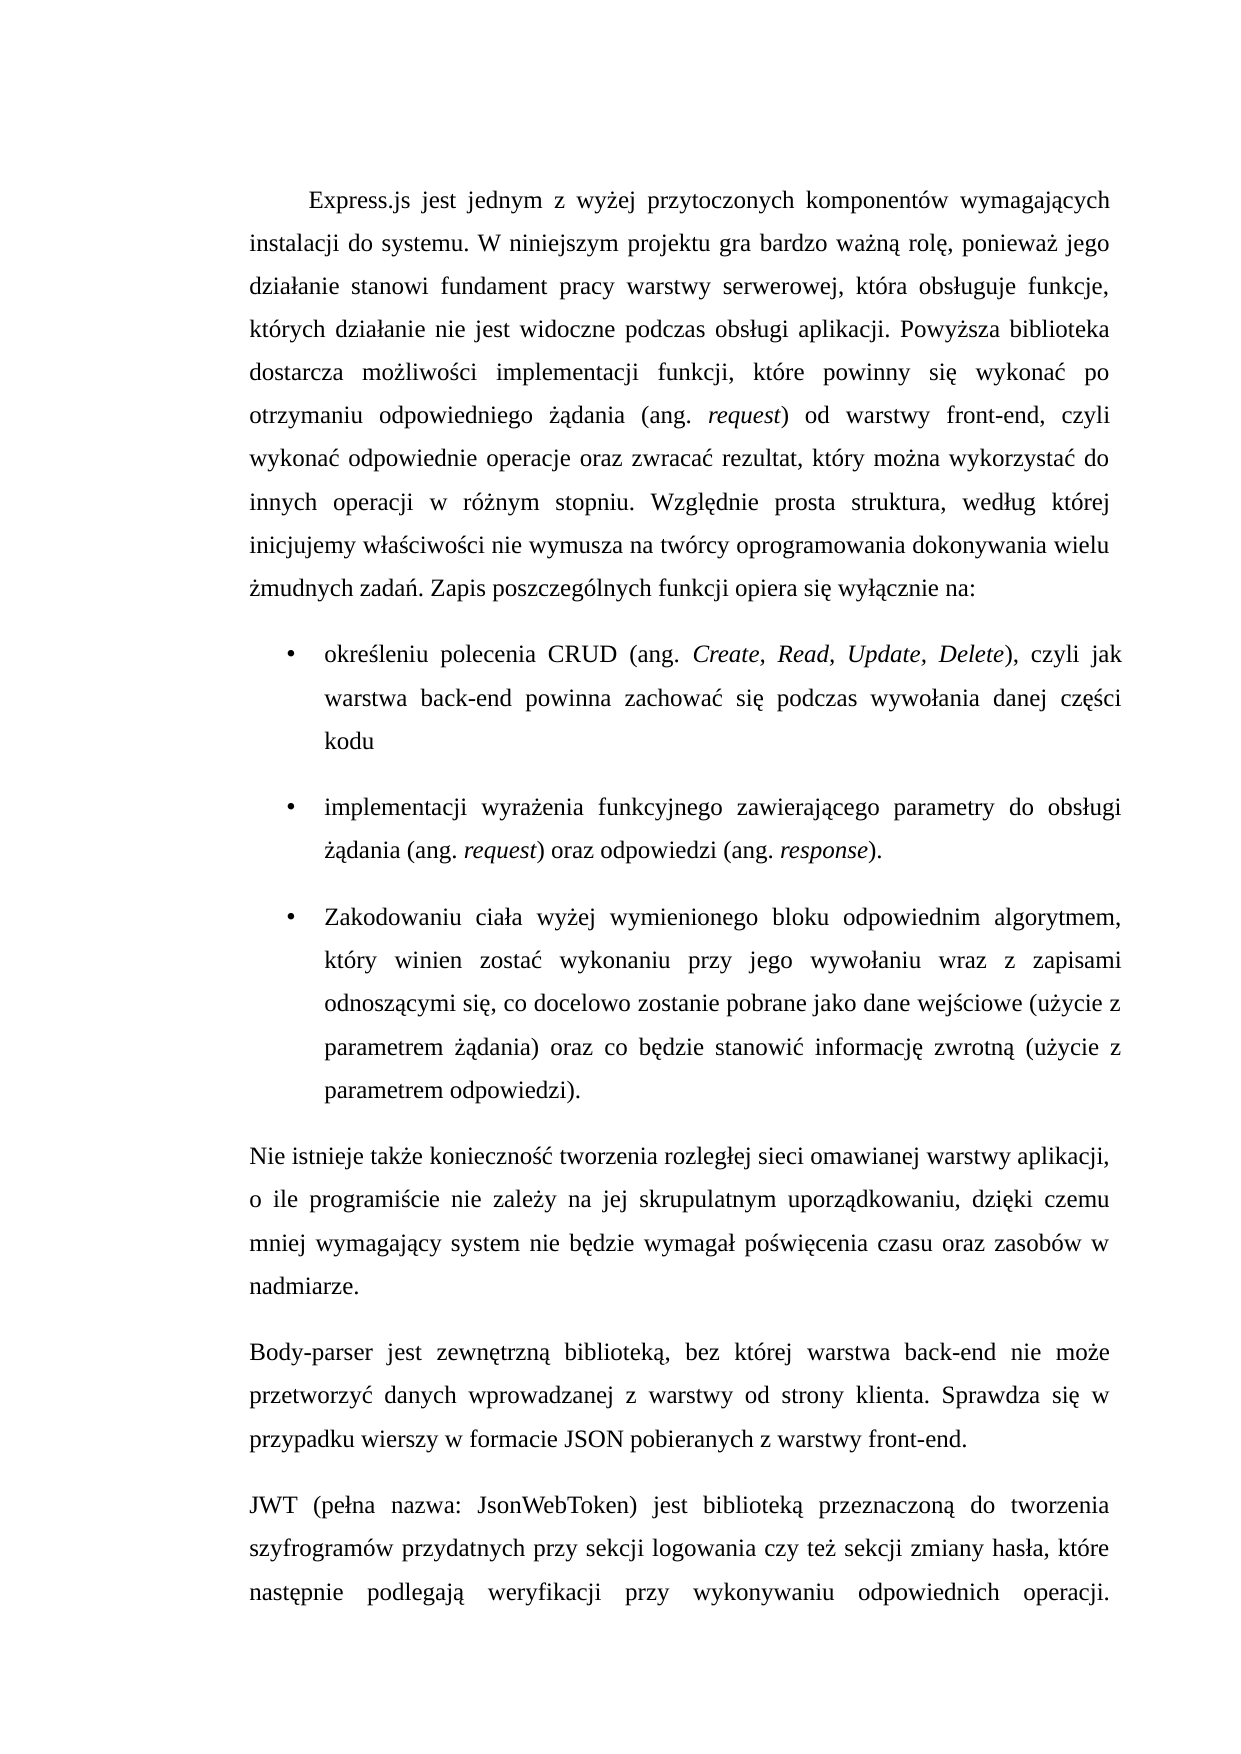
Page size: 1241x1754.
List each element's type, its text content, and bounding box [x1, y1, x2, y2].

list określeniu polecenia CRUD (ang. Create, Read, Update, Delete), czyli jak warstwa back-end powinna zachować się podczas wywołania danej części kodu [287, 639, 1122, 754]
text Nie istnieje także konieczność tworzenia rozległej sieci omawianej warstwy aplikacji, o ile programiście nie zależy na jej skrupulatnym uporządkowaniu, dzięki czemu mniej wymagający system nie będzie wymagał poświęcenia czasu oraz zasobów w nadmiarze. [249, 1141, 1110, 1299]
text JWT (pełna nazwa: JsonWebToken) jest biblioteką przeznaczoną do tworzenia szyfrogramów przydatnych przy sekcji logowania czy też sekcji zmiany hasła, które następnie podlegają weryfikacji przy wykonywaniu odpowiednich operacji. [249, 1490, 1110, 1605]
list Zakodowaniu ciała wyżej wymienionego bloku odpowiednim algorytmem, który winien zostać wykonaniu przy jego wywołaniu wraz z zapisami odnoszącymi się, co docelowo zostanie pobrane jako dane wejściowe (użycie z parametrem żądania) oraz co będzie stanowić informację zwrotną (użycie z parametrem odpowiedzi). [287, 902, 1122, 1103]
list implementacji wyrażenia funkcyjnego zawierającego parametry do obsługi żądania (ang. request) oraz odpowiedzi (ang. response). [287, 792, 1122, 864]
text Body-parser jest zewnętrzną biblioteką, bez której warstwa back-end nie może przetworzyć danych wprowadzanej z warstwy od strony klienta. Sprawdza się w przypadku wierszy w formacie JSON pobieranych z warstwy front-end. [249, 1337, 1110, 1452]
text Express.js jest jednym z wyżej przytoczonych komponentów wymagających instalacji do systemu. W niniejszym projektu gra bardzo ważną rolę, ponieważ jego działanie stanowi fundament pracy warstwy serwerowej, która obsługuje funkcje, których działanie nie jest widoczne podczas obsługi aplikacji. Powyższa biblioteka dostarcza możliwości implementacji funkcji, które powinny się wykonać po otrzymaniu odpowiedniego żądania (ang. request) od warstwy front-end, czyli wykonać odpowiednie operacje oraz zwracać rezultat, który można wykorzystać do innych operacji w różnym stopniu. Względnie prosta struktura, według której inicjujemy właściwości nie wymusza na twórcy oprogramowania dokonywania wielu żmudnych zadań. Zapis poszczególnych funkcji opiera się wyłącznie na: [249, 185, 1110, 602]
